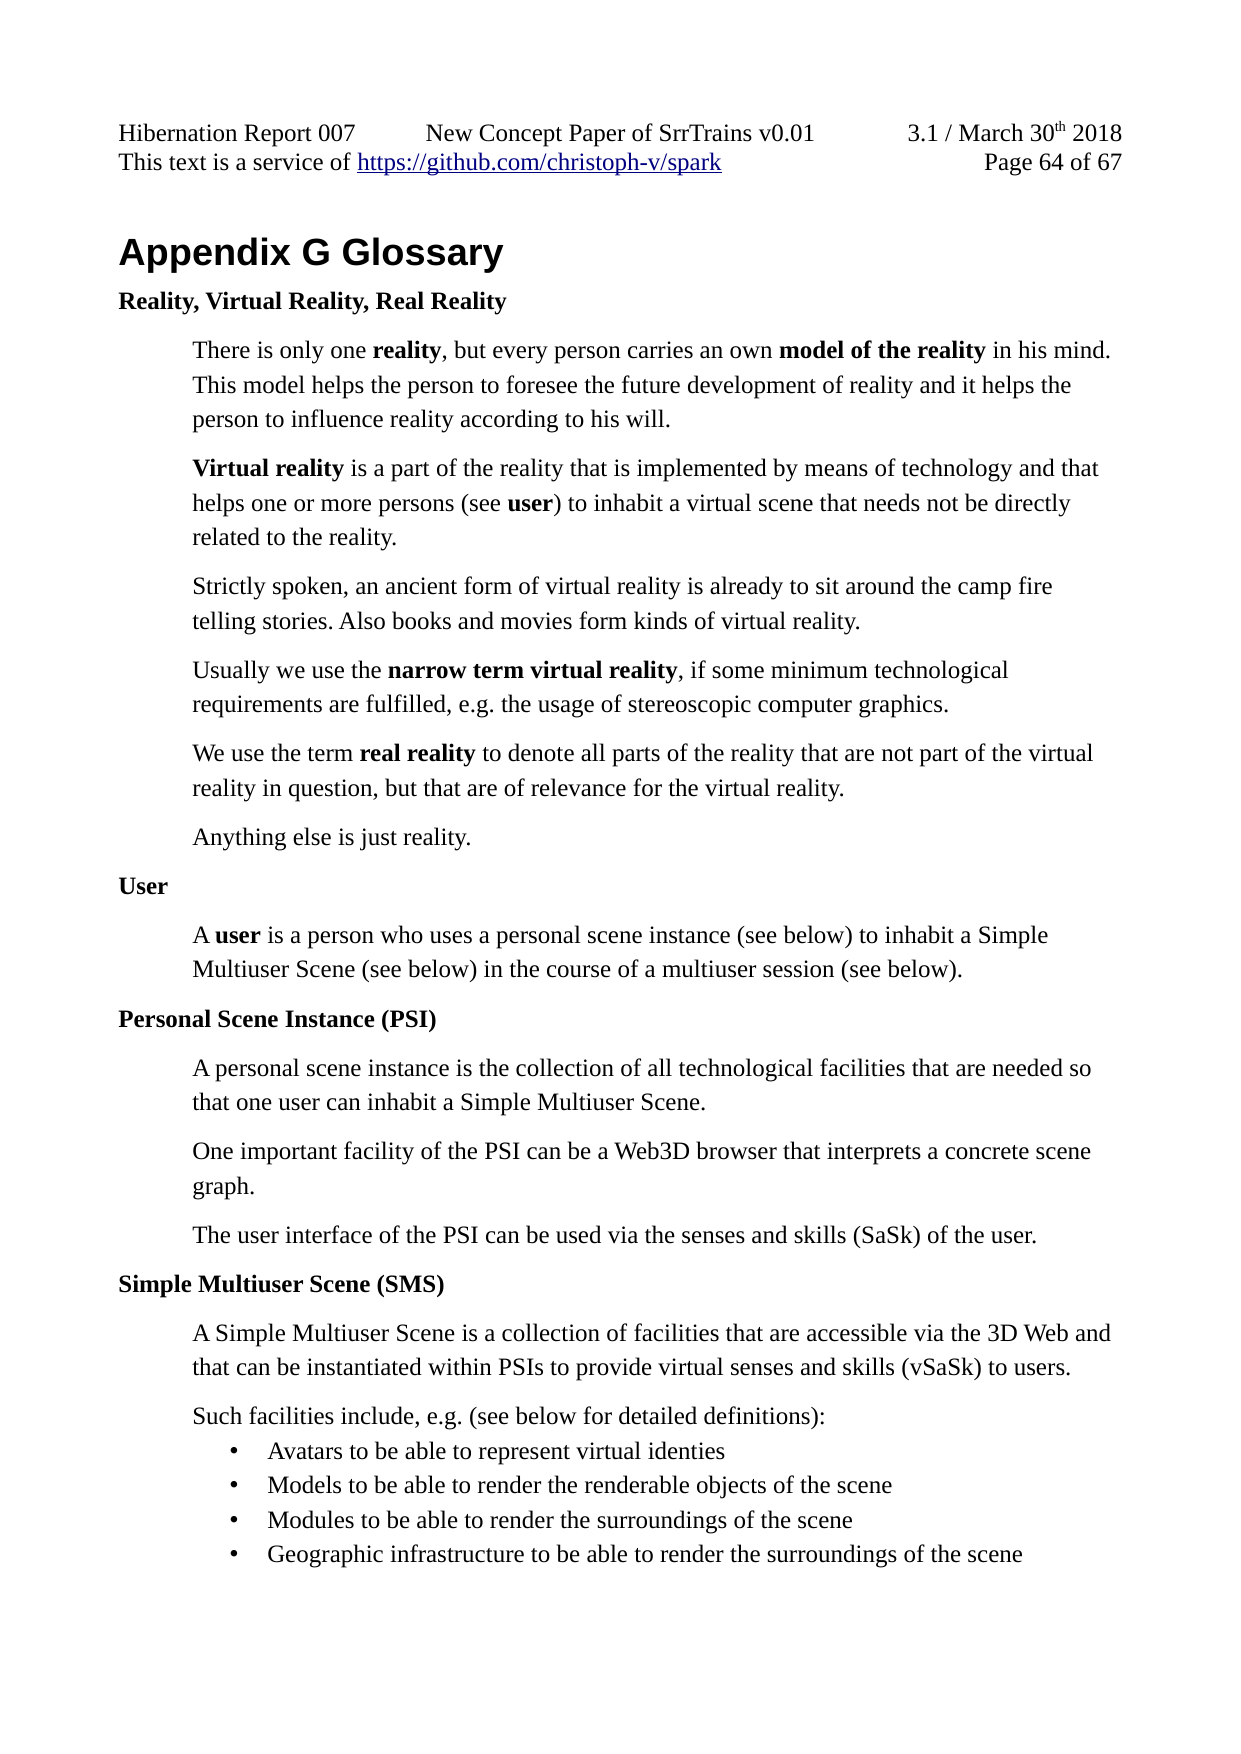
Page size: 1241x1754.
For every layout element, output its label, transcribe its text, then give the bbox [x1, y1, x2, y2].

text Personal Scene Instance (PSI) [118, 1004, 1122, 1032]
text Usually we use the narrow term virtual reality, if some minimum technological requirements are fulfilled, e.g. the usage of stereoscopic computer graphics. [192, 655, 1122, 718]
text We use the term real reality to denote all parts of the reality that are not part of the virtual reality in question, but that are of relevance for the virtual reality. [192, 738, 1122, 802]
text User [118, 871, 1122, 900]
text Such facilities include, e.g. (see below for detailed definitions): [192, 1401, 1122, 1430]
text One important facility of the PSI can be a Web3D browser that interprets a concrete scene graph. [192, 1136, 1122, 1199]
list Avatars to be able to represent virtual identies [229, 1436, 1122, 1465]
list Geographic infrastructure to be able to render the surroundings of the scene [229, 1539, 1122, 1568]
text Simple Multiuser Scene (SMS) [118, 1269, 1122, 1298]
list Models to be able to render the renderable objects of the scene [229, 1470, 1122, 1499]
text There is only one reality, but every person carries an own model of the reality in his mind. This model helps the person to foresee the future development of reality and it helps the person to influence reality according to his will. [192, 335, 1122, 433]
text Reality, Virtual Reality, Real Reality [118, 286, 1122, 315]
list Modules to be able to render the surroundings of the scene [229, 1505, 1122, 1534]
text Virtual reality is a part of the reality that is implemented by means of technology and that helps one or more persons (see user) to inhabit a virtual scene that needs not be directly related to the reality. [192, 453, 1122, 551]
text The user interface of the PSI can be used via the senses and skills (SaSk) of the user. [192, 1220, 1122, 1248]
text Anything else is just reality. [192, 822, 1122, 851]
text A user is a person who uses a personal scene instance (see below) to inhabit a Simple Multiuser Scene (see below) in the course of a multiuser session (see below). [192, 920, 1122, 983]
text A personal scene instance is the collection of all technological facilities that are needed so that one user can inhabit a Simple Multiuser Scene. [192, 1053, 1122, 1116]
subtitle Appendix G Glossary [118, 230, 1122, 274]
text A Simple Multiuser Scene is a collection of facilities that are accessible via the 3D Web and that can be instantiated within PSIs to provide virtual senses and skills (vSaSk) to users. [192, 1318, 1122, 1381]
text Strictly spoken, an ancient form of virtual reality is already to sit around the camp fire telling stories. Also books and movies form kinds of virtual reality. [192, 571, 1122, 634]
